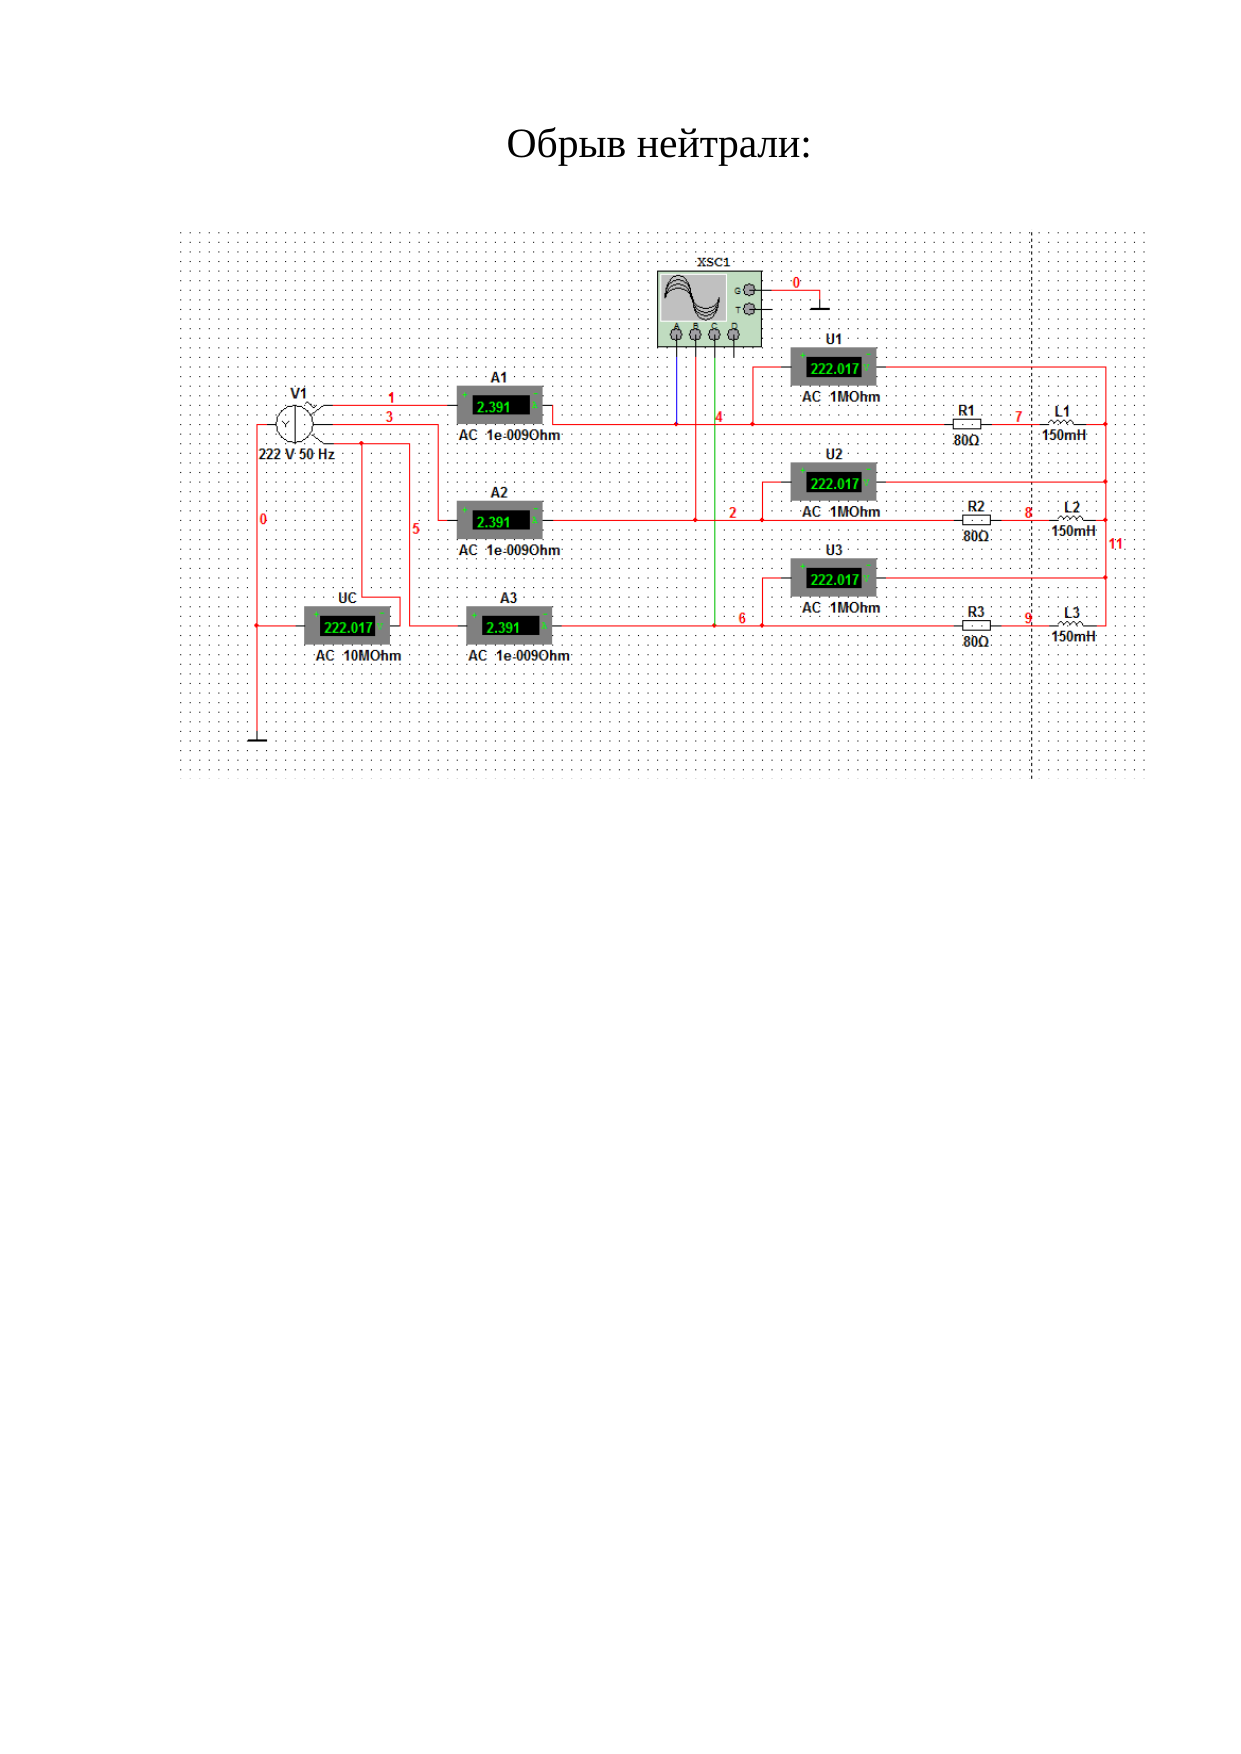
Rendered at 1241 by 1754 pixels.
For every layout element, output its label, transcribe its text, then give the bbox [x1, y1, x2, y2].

text Обрыв нейтрали: [177, 118, 1152, 166]
